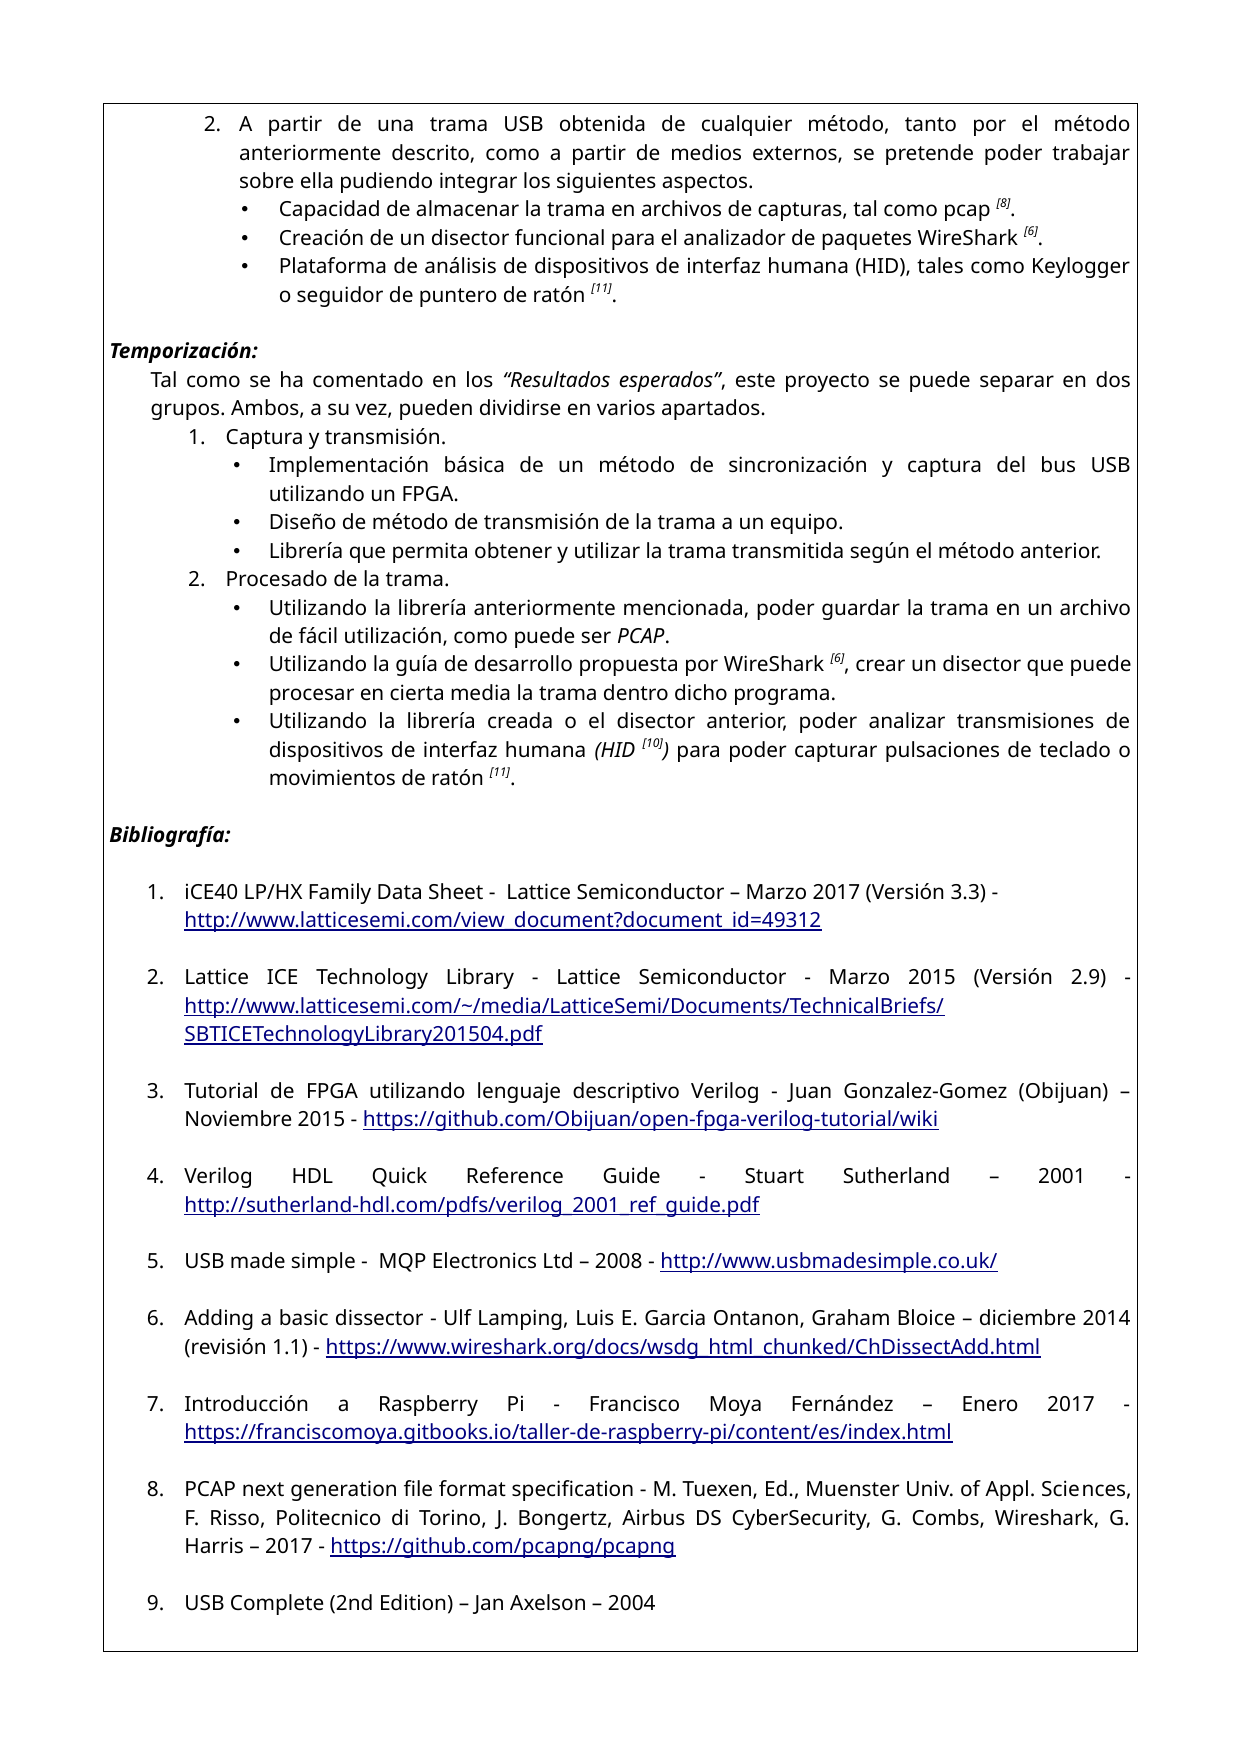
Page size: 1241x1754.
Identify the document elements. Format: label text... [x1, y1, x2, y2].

table_cell Antecedentes y objetivos: A día de hoy, uno de los buses más usados y conocidos, sobre todo en el ámbito comercial, es el USB (Universal Serial Bus). Una de sus gran ventajas, a parte de la sencillez de uso, es la gran versatilidad que puede proporcionar, por eso, es utilizado desde dispositivos de interfaz humana (ratones, teclados, etc...), pasando por dispositivos de almacenamiento masivo (“USB-MSC”), hasta herramientas de adquisición de datos y comunicación (USB-a-Serie, USB-a-WiFi, etc...). Es por todo lo anterior, que sería de gran interés poder disponer de un analizador, que de forma pasiva, pueda obtener la trama de comunicación que se transmite por el bus, para su análisis en depuración o seguridad. Resultados esperados: El resultado de este trabajo se pretende separar en dos grupos totalmente diferenciados prevaleciendo en ambos el uso de software libre. Por un lado, se espera poder capturar y transmitir a un equipo tramas provenientes de un bus USB, para ello: Utilizando un FPGA, concretamente el modelo ICE40HX1K [1] de la empresa Lattice, se generará un sintetizado a partir del lenguaje de descripción de Hardware Verilog [2][3][4] que contenga toda la lógica para la captación de tramas, independientemente del tipo (Low-Speed o Full-Speed) [5][9][12]. Se implantará una librería escrita en lenguaje C/C++ que permita comunicar la plataforma de captación anterior con un equipo (como puede ser una Raspberry Pi [7]). A partir de una trama USB obtenida de cualquier método, tanto por el método anteriormente descrito, como a partir de medios externos, se pretende poder trabajar sobre ella pudiendo integrar los siguientes aspectos. Capacidad de almacenar la trama en archivos de capturas, tal como pcap [8]. Creación de un disector funcional para el analizador de paquetes WireShark [6]. Plataforma de análisis de dispositivos de interfaz humana (HID), tales como Keylogger o seguidor de puntero de ratón [11]. Temporización: Tal como se ha comentado en los “Resultados esperados”, este proyecto se puede separar en dos grupos. Ambos, a su vez, pueden dividirse en varios apartados. Captura y transmisión. Implementación básica de un método de sincronización y captura del bus USB utilizando un FPGA. Diseño de método de transmisión de la trama a un equipo. Librería que permita obtener y utilizar la trama transmitida según el método anterior. Procesado de la trama. Utilizando la librería anteriormente mencionada, poder guardar la trama en un archivo de fácil utilización, como puede ser PCAP. Utilizando la guía de desarrollo propuesta por WireShark [6], crear un disector que puede procesar en cierta media la trama dentro dicho programa. Utilizando la librería creada o el disector anterior, poder analizar transmisiones de dispositivos de interfaz humana (HID [10]) para poder capturar pulsaciones de teclado o movimientos de ratón [11]. Bibliografía: iCE40 LP/HX Family Data Sheet - Lattice Semiconductor – Marzo 2017 (Versión 3.3) - http://www.latticesemi.com/view_document?document_id=49312 Lattice ICE Technology Library - Lattice Semiconductor - Marzo 2015 (Versión 2.9) - http://www.latticesemi.com/~/media/LatticeSemi/Documents/TechnicalBriefs/SBTICETechnologyLibrary201504.pdf Tutorial de FPGA utilizando lenguaje descriptivo Verilog - Juan Gonzalez-Gomez (Obijuan) – Noviembre 2015 - https://github.com/Obijuan/open-fpga-verilog-tutorial/wiki Verilog HDL Quick Reference Guide - Stuart Sutherland – 2001 - http://sutherland-hdl.com/pdfs/verilog_2001_ref_guide.pdf USB made simple - MQP Electronics Ltd – 2008 - http://www.usbmadesimple.co.uk/ Adding a basic dissector - Ulf Lamping, Luis E. Garcia Ontanon, Graham Bloice – diciembre 2014 (revisión 1.1) - https://www.wireshark.org/docs/wsdg_html_chunked/ChDissectAdd.html Introducción a Raspberry Pi - Francisco Moya Fernández – Enero 2017 - https://franciscomoya.gitbooks.io/taller-de-raspberry-pi/content/es/index.html PCAP next generation file format specification - M. Tuexen, Ed., Muenster Univ. of Appl. Sciences, F. Risso, Politecnico di Torino, J. Bongertz, Airbus DS CyberSecurity, G. Combs, Wireshark, G. Harris – 2017 - https://github.com/pcapng/pcapng USB Complete (2nd Edition) – Jan Axelson – 2004 Device Class Definition for Human Interface Devices (HID) V1.11- USB Implementers Forum, Inc. - Junio 2001 - http://www.usb.org/developers/hidpage/HID1_11.pdf USB-based attacks - Nir Nissim,Ran Yahalom,Yuval Elovici - 2017 - https://doi.org/10.1016/j.cose.2017.08.002 USB in a nutshell - Craig Peacock – 2010 - http://www.beyondlogic.org/usbnutshell/usb1.shtml [104, 104, 1137, 1651]
